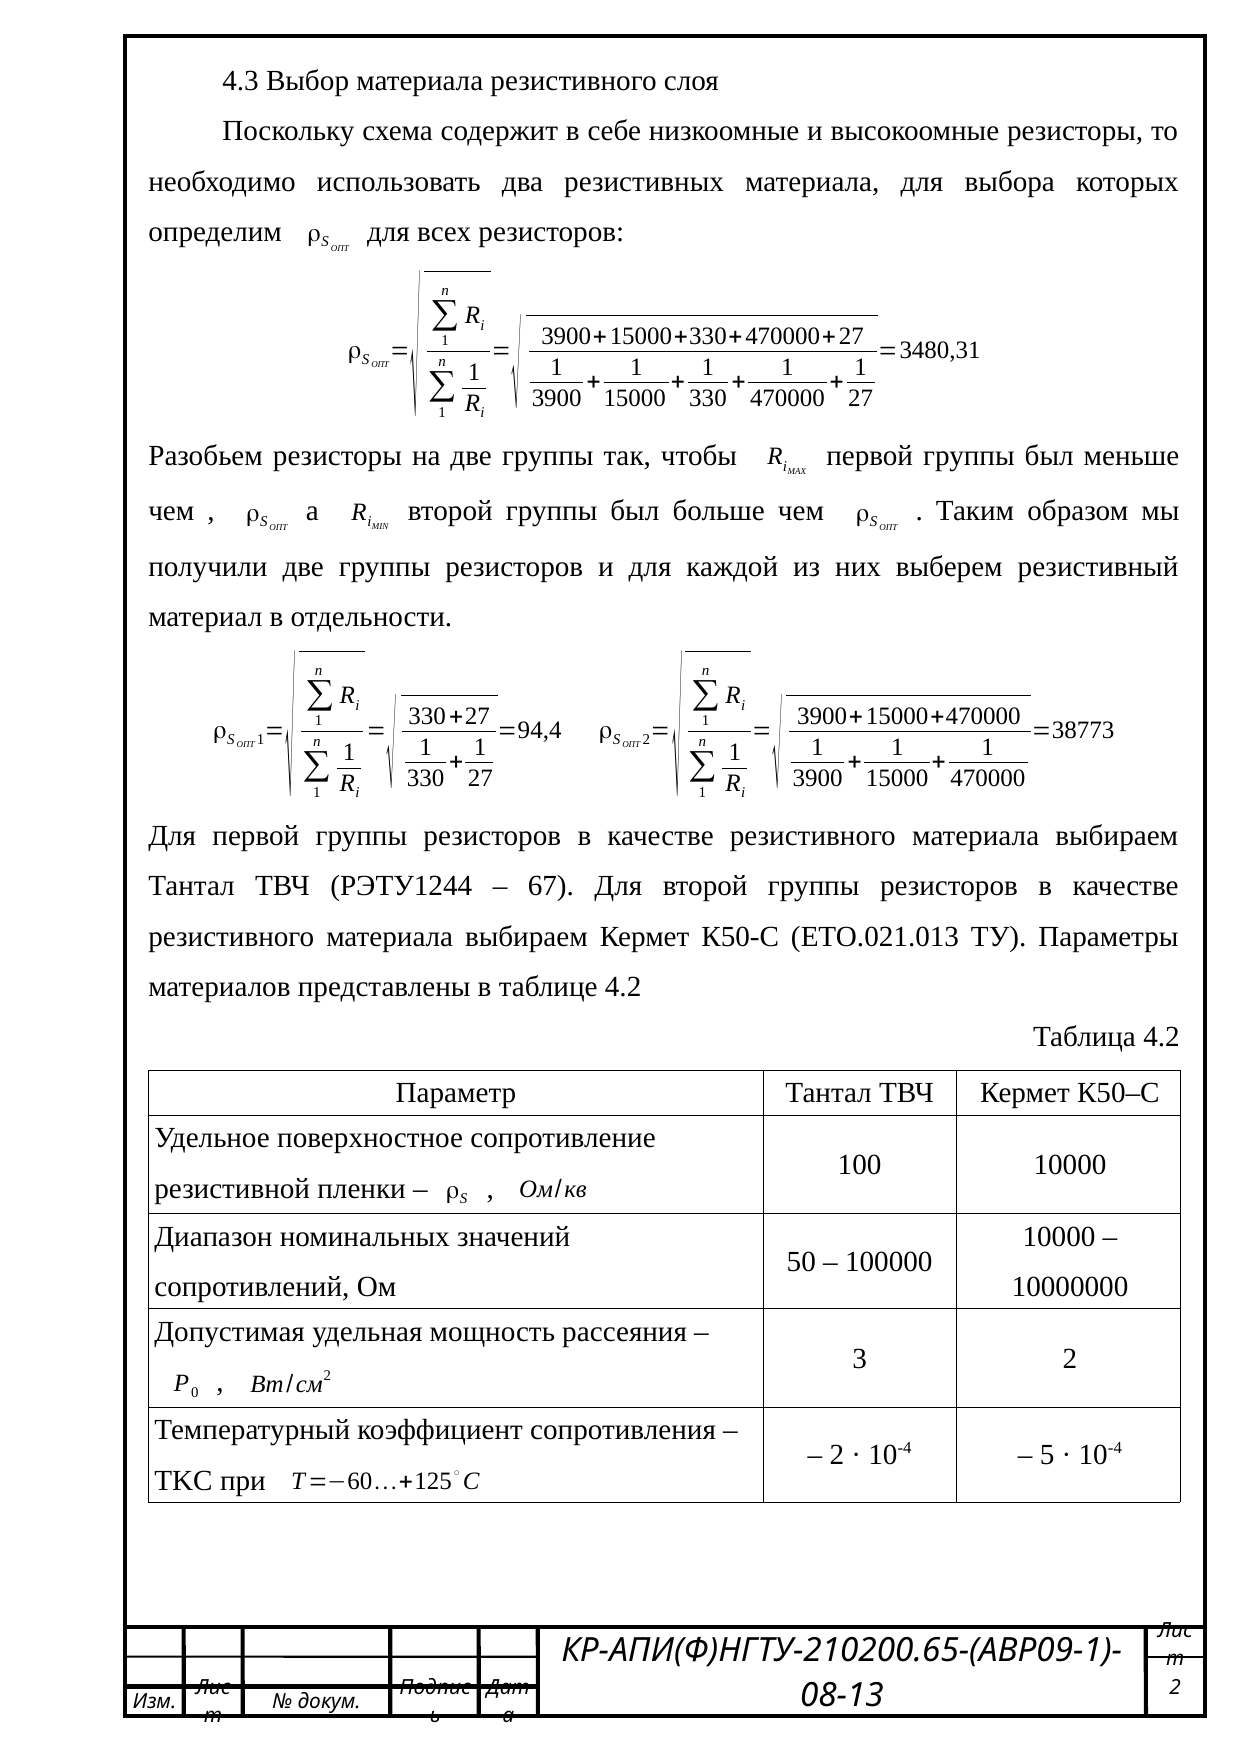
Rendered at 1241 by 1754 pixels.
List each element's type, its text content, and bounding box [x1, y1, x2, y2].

table_header Кермет К50–С [957, 1071, 1180, 1115]
table_cell 100 [764, 1116, 956, 1213]
table_cell Диапазон номинальных значений сопротивлений, Ом [149, 1214, 763, 1308]
text Поскольку схема содержит в себе низкоомные и высокоомные резисторы, то необходимо использовать два резистивных материала, для выбора которых определим для всех резисторов: [148, 113, 1179, 252]
table_cell 10000 – 10000000 [957, 1214, 1180, 1308]
table_cell 50 – 100000 [764, 1214, 956, 1308]
table_cell 3 [764, 1309, 956, 1407]
table_cell 10000 [957, 1116, 1180, 1213]
table_cell Удельное поверхностное сопротивление резистивной пленки –, [149, 1116, 763, 1213]
table_cell Температурный коэффициент сопротивления – TKC при [149, 1408, 763, 1502]
text Для первой группы резисторов в качестве резистивного материала выбираем Тантал ТВЧ (РЭТУ1244 – 67). Для второй группы резисторов в качестве резистивного материала выбираем Кермет К50-С (ЕТО.021.013 ТУ). Параметры материалов представлены в таблице 4.2 [148, 818, 1179, 1002]
table_cell – 2 · 10-4 [764, 1408, 956, 1502]
text Разобьем резисторы на две группы так, чтобы первой группы был меньше чем , а второй группы был больше чем . Таким образом мы получили две группы резисторов и для каждой из них выберем резистивный материал в отдельности. [148, 438, 1179, 632]
table_header Тантал ТВЧ [764, 1071, 956, 1115]
table_header Параметр [149, 1071, 763, 1115]
table_cell Допустимая удельная мощность рассеяния – , [149, 1309, 763, 1407]
text 4.3 Выбор материала резистивного слоя [148, 63, 1179, 97]
table_cell 2 [957, 1309, 1180, 1407]
text Таблица 4.2 [148, 1019, 1179, 1053]
table_cell – 5 · 10-4 [957, 1408, 1180, 1502]
